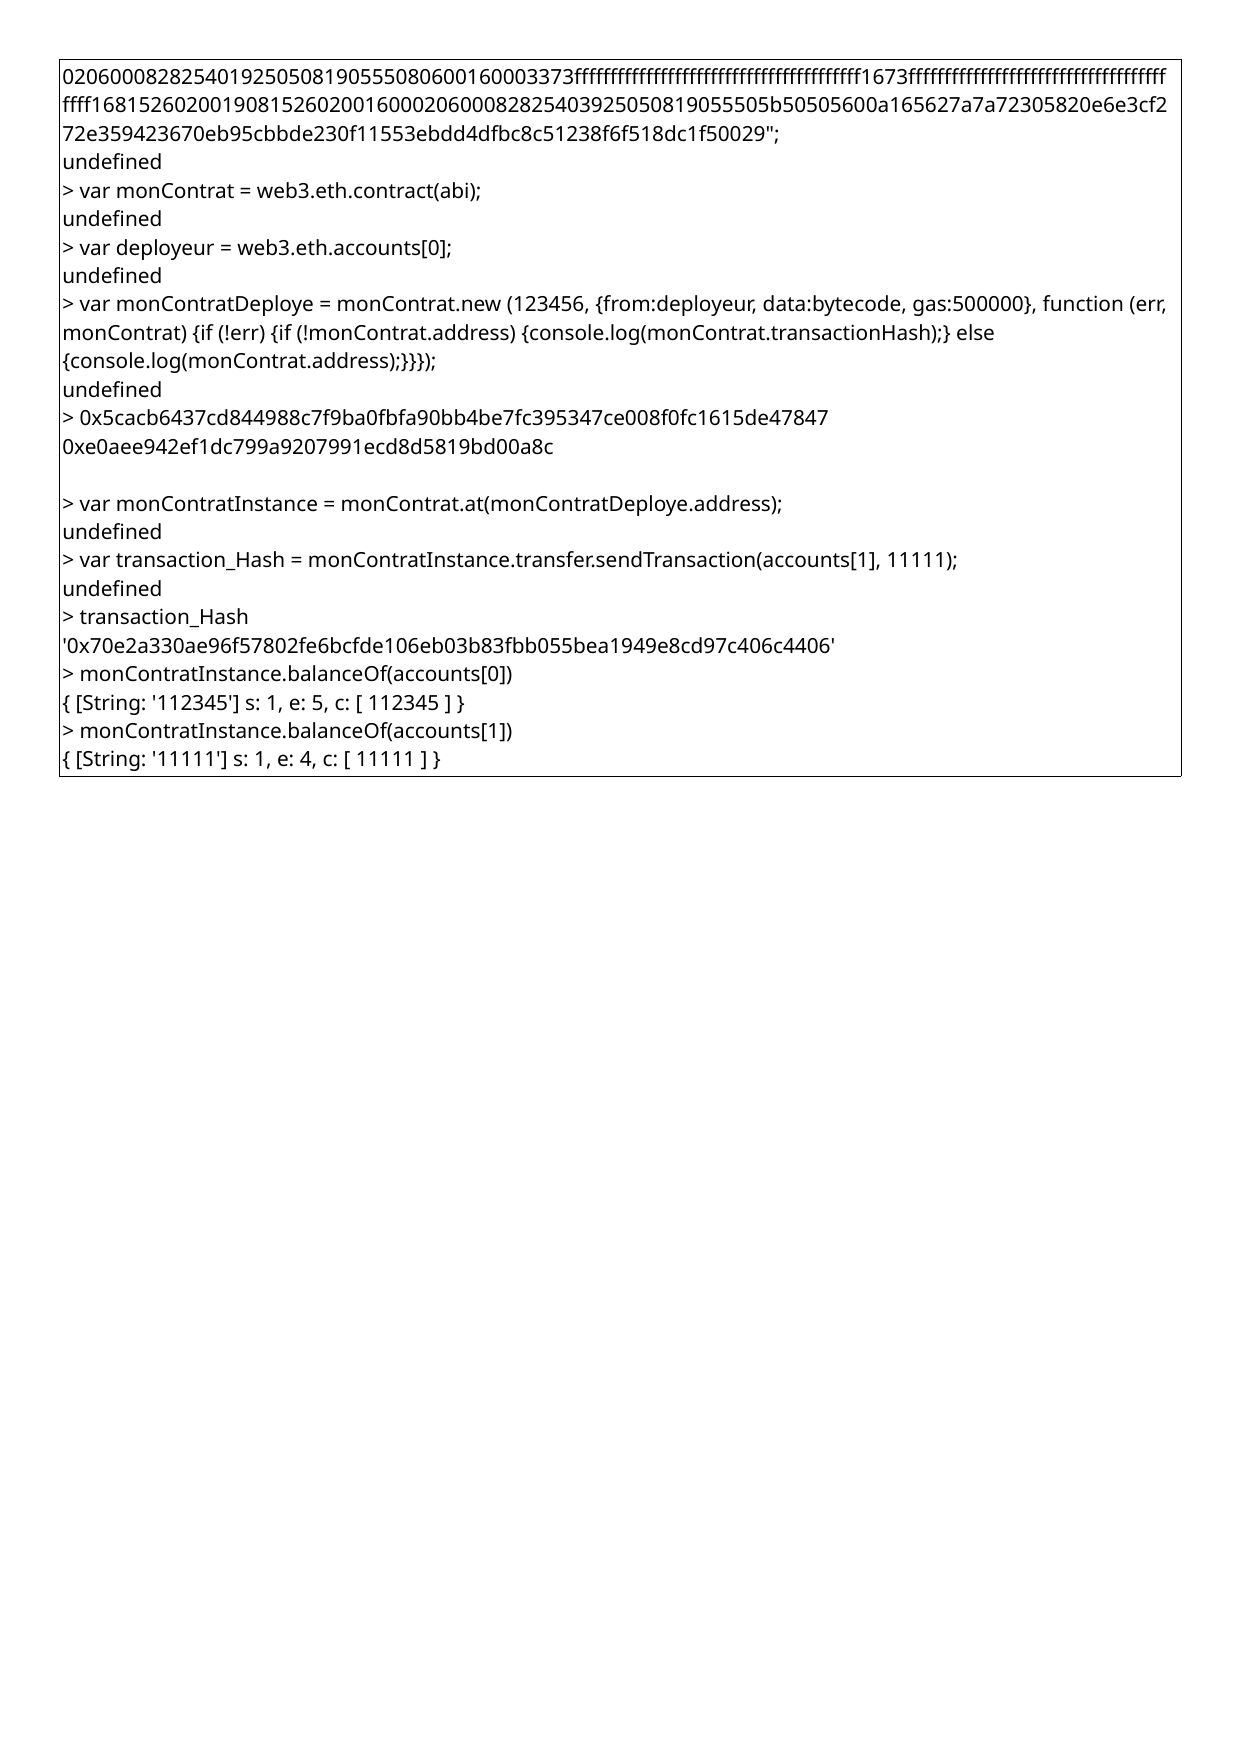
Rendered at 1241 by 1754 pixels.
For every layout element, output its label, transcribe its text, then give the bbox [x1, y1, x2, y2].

text 0206000828254019250508190555080600160003373ffffffffffffffffffffffffffffffffffffffff1673ffffffffffffffffffffffffffffffffffffffff168152602001908152602001600020600082825403925050819055505b50505600a165627a7a72305820e6e3cf272e359423670eb95cbbde230f11553ebdd4dfbc8c51238f6f518dc1f50029"; undefined > var monContrat = web3.eth.contract(abi); undefined > var deployeur = web3.eth.accounts[0]; undefined > var monContratDeploye = monContrat.new (123456, {from:deployeur, data:bytecode, gas:500000}, function (err, monContrat) {if (!err) {if (!monContrat.address) {console.log(monContrat.transactionHash);} else {console.log(monContrat.address);}}}); undefined > 0x5cacb6437cd844988c7f9ba0fbfa90bb4be7fc395347ce008f0fc1615de47847 0xe0aee942ef1dc799a9207991ecd8d5819bd00a8c > var monContratInstance = monContrat.at(monContratDeploye.address); undefined > var transaction_Hash = monContratInstance.transfer.sendTransaction(accounts[1], 11111); undefined > transaction_Hash '0x70e2a330ae96f57802fe6bcfde106eb03b83fbb055bea1949e8cd97c406c4406' > monContratInstance.balanceOf(accounts[0]) { [String: '112345'] s: 1, e: 5, c: [ 112345 ] } > monContratInstance.balanceOf(accounts[1]) { [String: '11111'] s: 1, e: 4, c: [ 11111 ] } [60, 60, 1181, 776]
